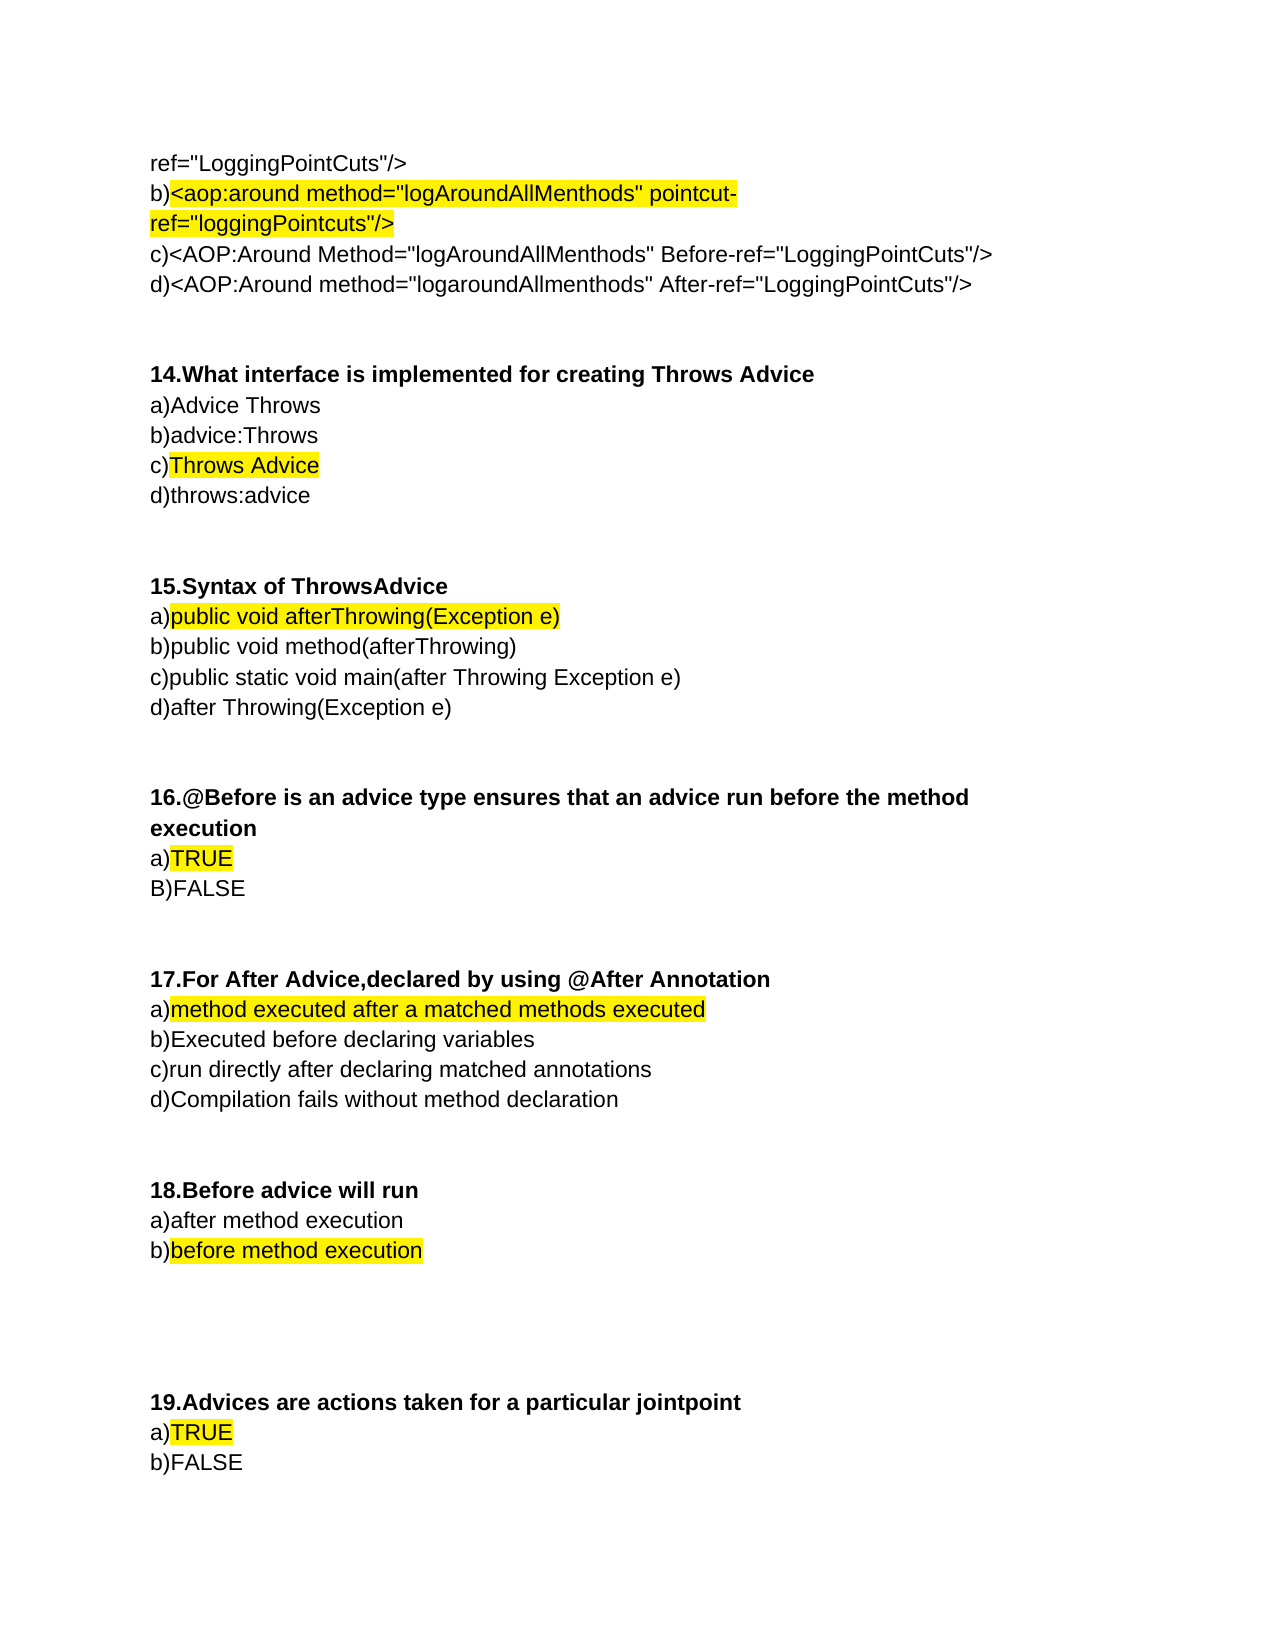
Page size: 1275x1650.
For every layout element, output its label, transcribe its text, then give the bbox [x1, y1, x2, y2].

text ref="loggingPointcuts"/> [150, 210, 1125, 237]
text b)public void method(afterThrowing) [150, 633, 1125, 660]
text 16.@Before is an advice type ensures that an advice run before the method [150, 784, 1125, 811]
text d)throws:advice [150, 482, 1125, 509]
text b)before method execution [150, 1237, 1125, 1264]
text c)run directly after declaring matched annotations [150, 1056, 1125, 1083]
text ref="LoggingPointCuts"/> [150, 150, 1125, 176]
text b)advice:Throws [150, 422, 1125, 448]
text b)FALSE [150, 1449, 1125, 1475]
text 18.Before advice will run [150, 1177, 1125, 1203]
text a)after method execution [150, 1207, 1125, 1234]
text execution [150, 814, 1125, 841]
text b)<aop:around method="logAroundAllMenthods" pointcut- [150, 180, 1125, 207]
text b)Executed before declaring variables [150, 1026, 1125, 1052]
text d)<AOP:Around method="logaroundAllmenthods" After-ref="LoggingPointCuts"/> [150, 271, 1125, 297]
text c)Throws Advice [150, 452, 1125, 478]
text B)FALSE [150, 875, 1125, 901]
text 15.Syntax of ThrowsAdvice [150, 573, 1125, 599]
text 14.What interface is implemented for creating Throws Advice [150, 361, 1125, 388]
text a)TRUE [150, 1419, 1125, 1445]
text c)public static void main(after Throwing Exception e) [150, 663, 1125, 690]
text d)Compilation fails without method declaration [150, 1086, 1125, 1113]
text 19.Advices are actions taken for a particular jointpoint [150, 1388, 1125, 1415]
text d)after Throwing(Exception e) [150, 694, 1125, 720]
text a)public void afterThrowing(Exception e) [150, 603, 1125, 629]
text a)method executed after a matched methods executed [150, 996, 1125, 1022]
text 17.For After Advice,declared by using @After Annotation [150, 966, 1125, 992]
text a)Advice Throws [150, 392, 1125, 418]
text c)<AOP:Around Method="logAroundAllMenthods" Before-ref="LoggingPointCuts"/> [150, 241, 1125, 267]
text a)TRUE [150, 845, 1125, 871]
